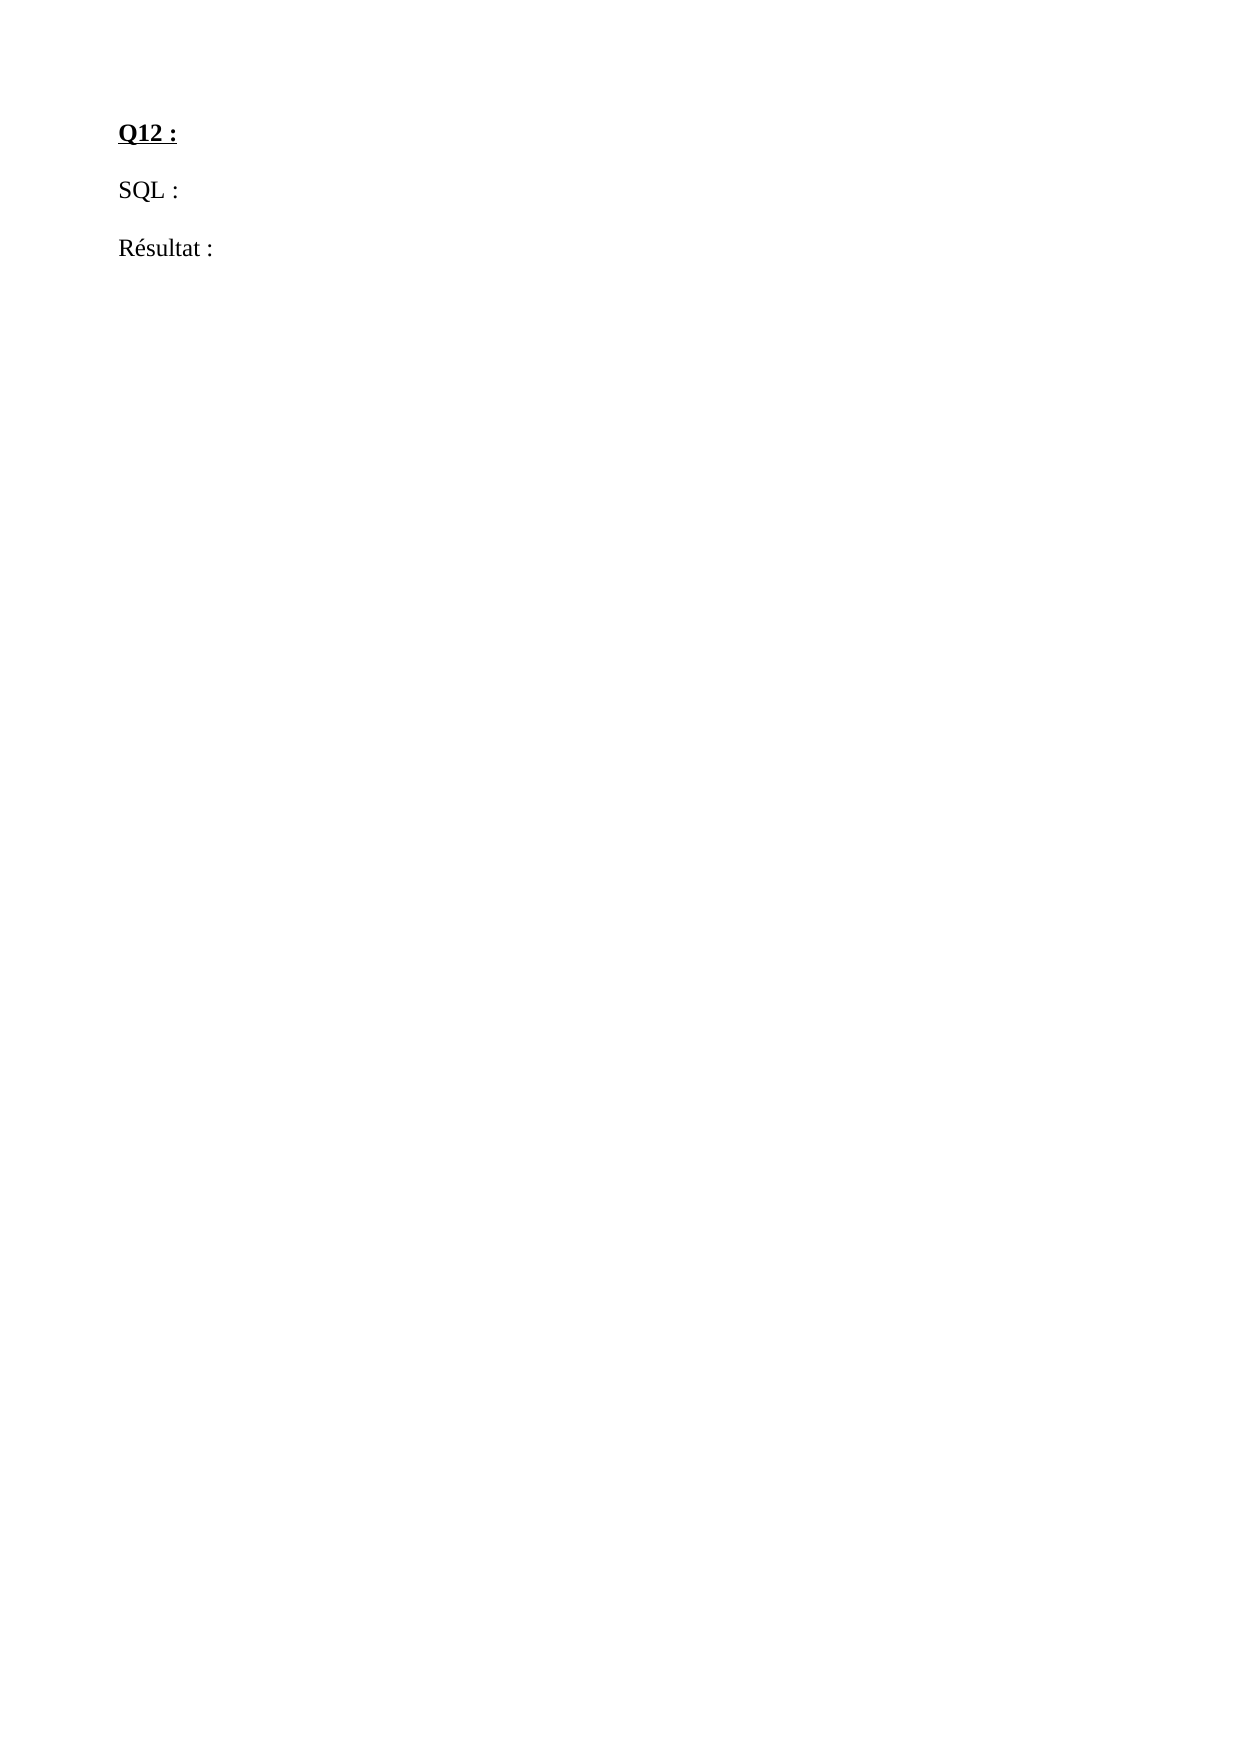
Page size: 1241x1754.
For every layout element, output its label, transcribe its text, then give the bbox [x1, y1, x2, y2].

text SQL : [118, 176, 1122, 204]
text Q12 : [118, 118, 1122, 147]
text Résultat : [118, 233, 1122, 262]
